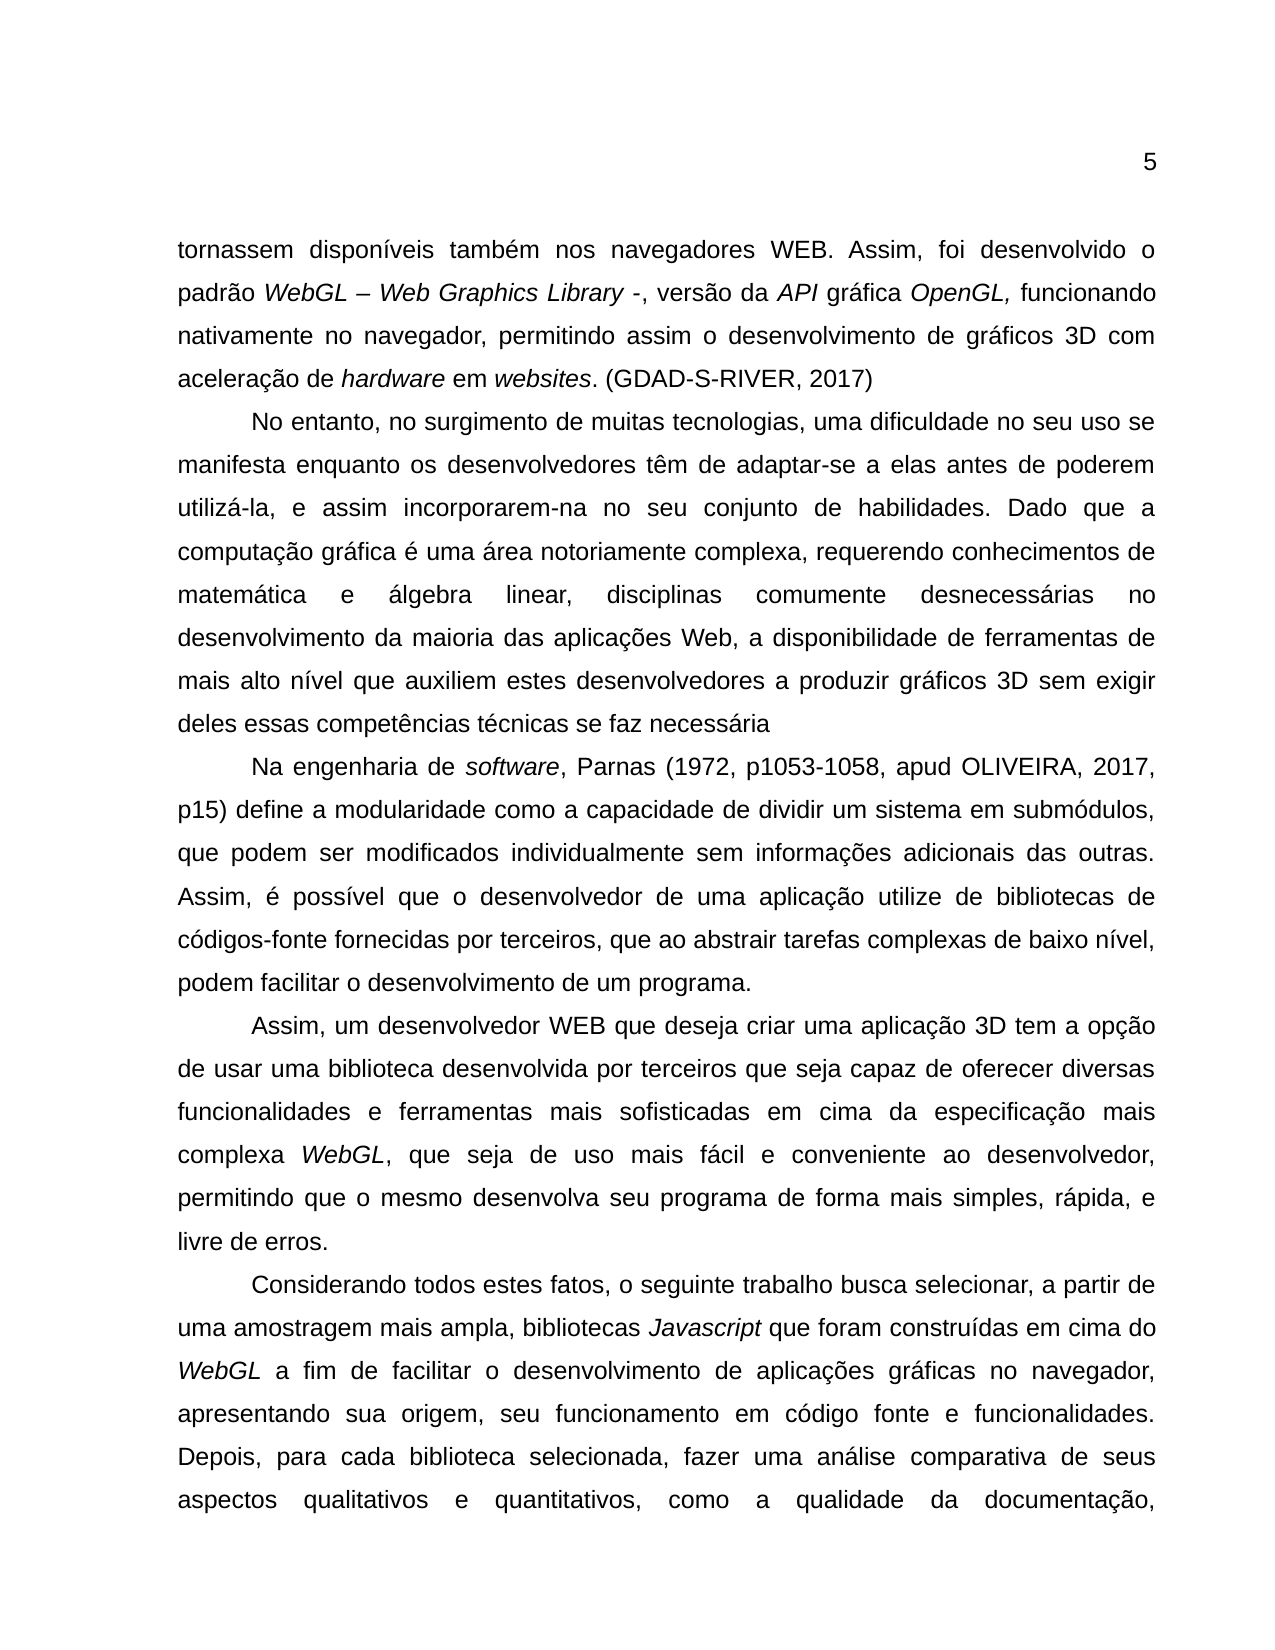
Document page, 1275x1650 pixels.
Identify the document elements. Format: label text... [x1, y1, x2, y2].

text Assim, um desenvolvedor WEB que deseja criar uma aplicação 3D tem a opção de usar uma biblioteca desenvolvida por terceiros que seja capaz de oferecer diversas funcionalidades e ferramentas mais sofisticadas em cima da especificação mais complexa WebGL, que seja de uso mais fácil e conveniente ao desenvolvedor, permitindo que o mesmo desenvolva seu programa de forma mais simples, rápida, e livre de erros. [177, 1011, 1157, 1255]
text Na engenharia de software, Parnas (1972, p1053-1058, apud OLIVEIRA, 2017, p15) define a modularidade como a capacidade de dividir um sistema em submódulos, que podem ser modificados individualmente sem informações adicionais das outras. Assim, é possível que o desenvolvedor de uma aplicação utilize de bibliotecas de códigos-fonte fornecidas por terceiros, que ao abstrair tarefas complexas de baixo nível, podem facilitar o desenvolvimento de um programa. [177, 752, 1157, 997]
text tornassem disponíveis também nos navegadores WEB. Assim, foi desenvolvido o padrão WebGL – Web Graphics Library -, versão da API gráfica OpenGL, funcionando nativamente no navegador, permitindo assim o desenvolvimento de gráficos 3D com aceleração de hardware em websites. (GDAD-S-RIVER, 2017) [177, 235, 1157, 393]
text No entanto, no surgimento de muitas tecnologias, uma dificuldade no seu uso se manifesta enquanto os desenvolvedores têm de adaptar-se a elas antes de poderem utilizá-la, e assim incorporarem-na no seu conjunto de habilidades. Dado que a computação gráfica é uma área notoriamente complexa, requerendo conhecimentos de matemática e álgebra linear, disciplinas comumente desnecessárias no desenvolvimento da maioria das aplicações Web, a disponibilidade de ferramentas de mais alto nível que auxiliem estes desenvolvedores a produzir gráficos 3D sem exigir deles essas competências técnicas se faz necessária [177, 407, 1157, 738]
text Considerando todos estes fatos, o seguinte trabalho busca selecionar, a partir de uma amostragem mais ampla, bibliotecas Javascript que foram construídas em cima do WebGL a fim de facilitar o desenvolvimento de aplicações gráficas no navegador, apresentando sua origem, seu funcionamento em código fonte e funcionalidades. Depois, para cada biblioteca selecionada, fazer uma análise comparativa de seus aspectos qualitativos e quantitativos, como a qualidade da documentação, [177, 1270, 1157, 1514]
